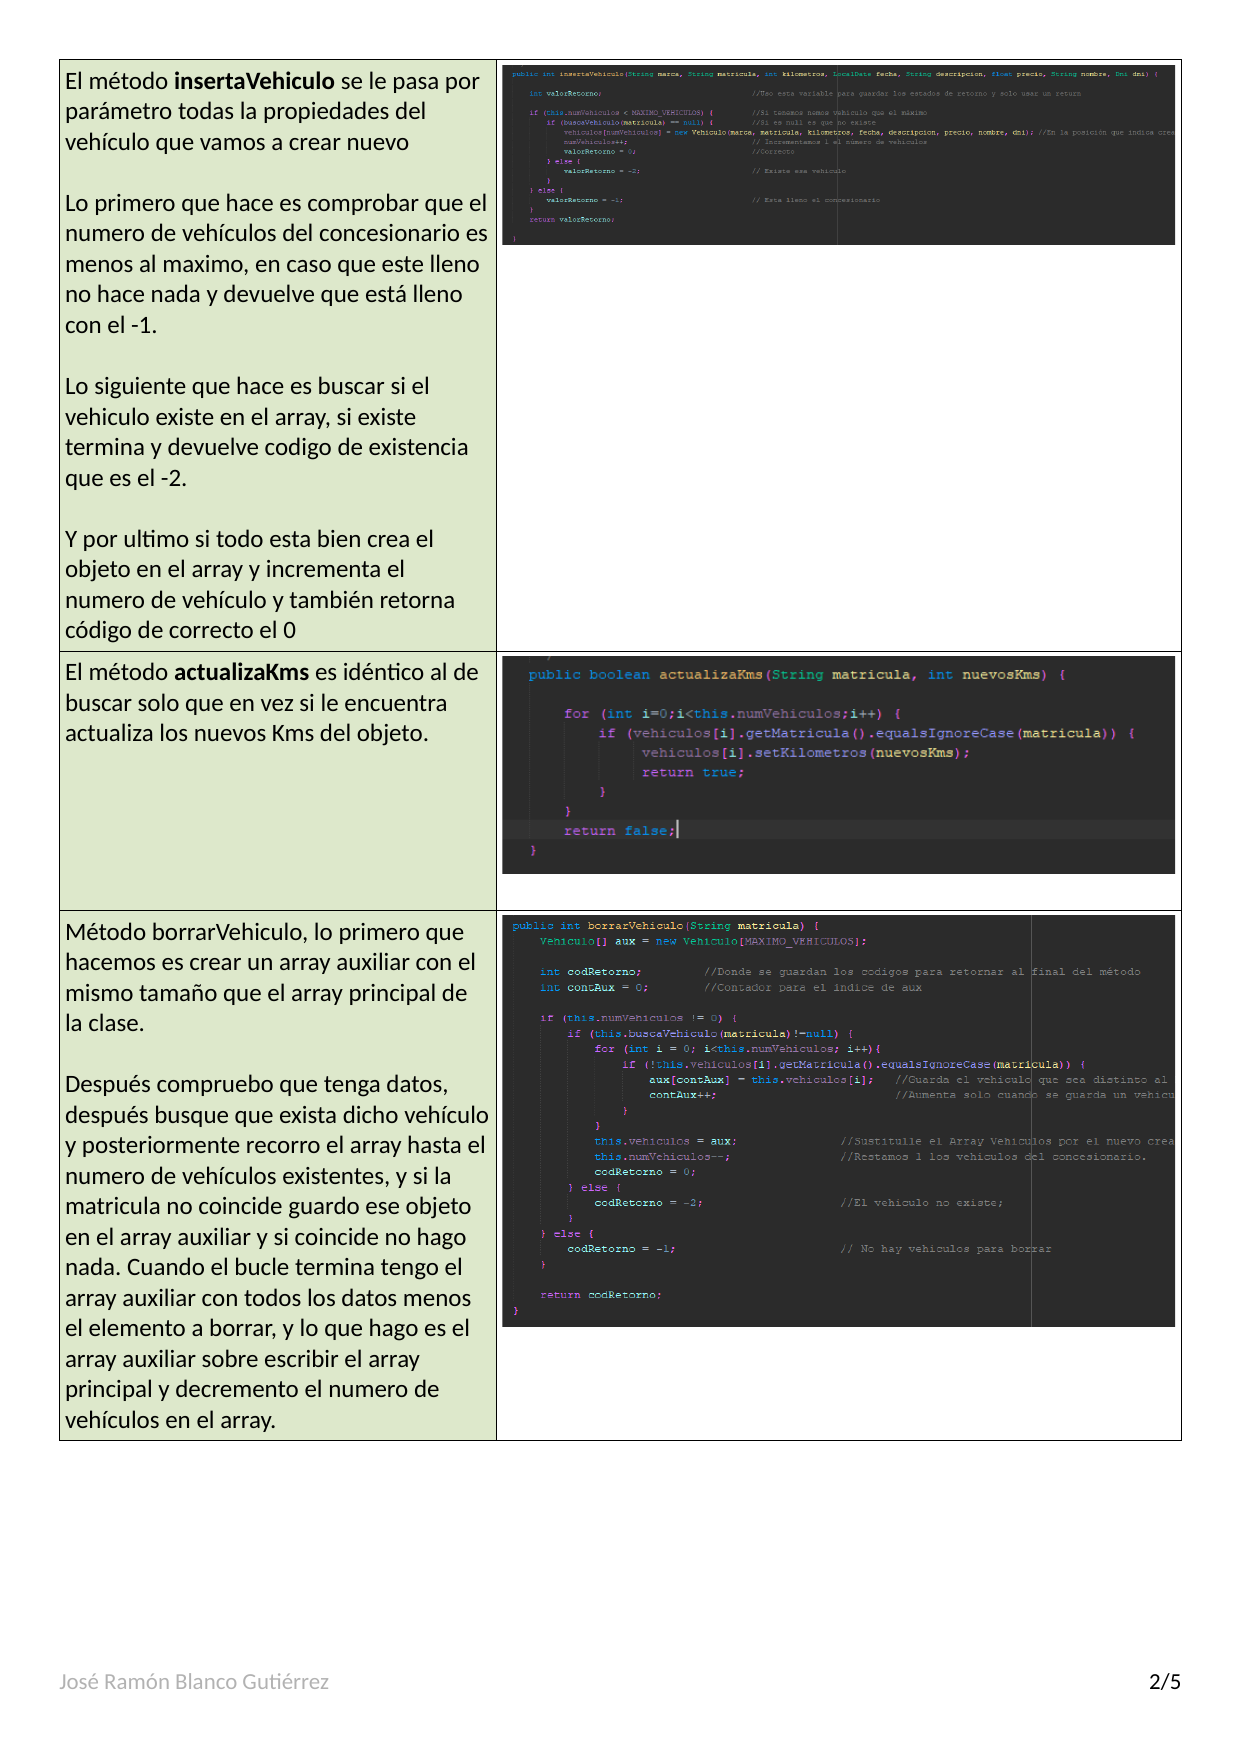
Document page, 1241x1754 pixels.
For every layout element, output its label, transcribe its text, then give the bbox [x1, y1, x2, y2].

table_cell El método insertaVehiculo se le pasa por parámetro todas la propiedades del vehículo que vamos a crear nuevo Lo primero que hace es comprobar que el numero de vehículos del concesionario es menos al maximo, en caso que este lleno no hace nada y devuelve que está lleno con el -1. Lo siguiente que hace es buscar si el vehiculo existe en el array, si existe termina y devuelve codigo de existencia que es el -2. Y por ultimo si todo esta bien crea el objeto en el array y incrementa el numero de vehículo y también retorna código de correcto el 0 [60, 60, 496, 651]
picture [502, 65, 1176, 245]
picture [502, 656, 1176, 874]
table_cell [497, 911, 1181, 1440]
table_cell [497, 652, 1181, 910]
table_cell El método actualizaKms es idéntico al de buscar solo que en vez si le encuentra actualiza los nuevos Kms del objeto. [60, 652, 496, 910]
table_cell Método borrarVehiculo, lo primero que hacemos es crear un array auxiliar con el mismo tamaño que el array principal de la clase. Después compruebo que tenga datos, después busque que exista dicho vehículo y posteriormente recorro el array hasta el numero de vehículos existentes, y si la matricula no coincide guardo ese objeto en el array auxiliar y si coincide no hago nada. Cuando el bucle termina tengo el array auxiliar con todos los datos menos el elemento a borrar, y lo que hago es el array auxiliar sobre escribir el array principal y decremento el numero de vehículos en el array. [60, 911, 496, 1440]
picture [502, 915, 1176, 1327]
table_cell [497, 60, 1181, 651]
